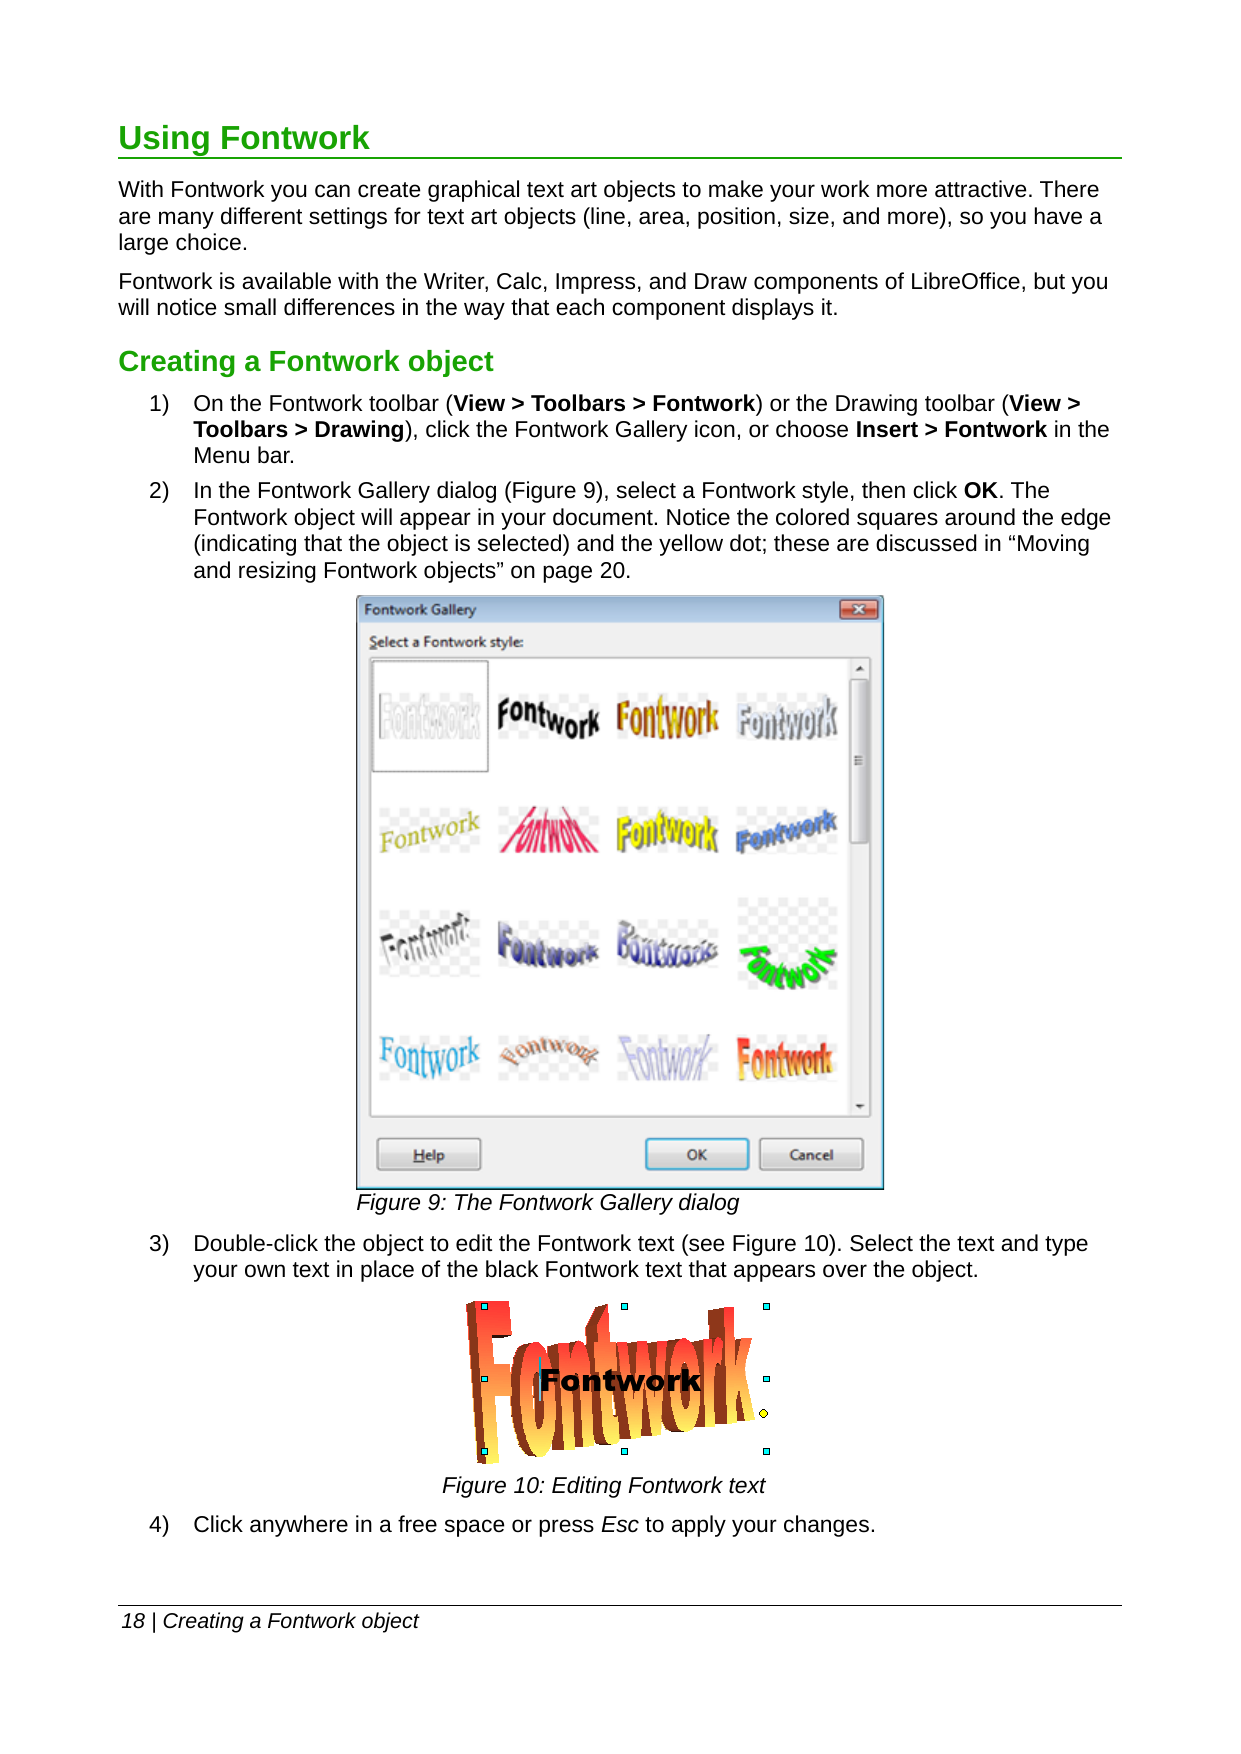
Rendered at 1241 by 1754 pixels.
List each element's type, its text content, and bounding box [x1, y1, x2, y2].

text Fontwork is available with the Writer, Calc, Impress, and Draw components of LibreOffice, but you will notice small differences in the way that each component displays it. [118, 268, 1122, 321]
text Figure 9: The Fontwork Gallery dialog [356, 1190, 884, 1216]
list Double-click the object to edit the Fontwork text (see Figure 10). Select the text and type your own text in place of the black Fontwork text that appears over the object. [169, 1230, 1122, 1282]
list On the Fontwork toolbar (View > Toolbars > Fontwork) or the Drawing toolbar (View > Toolbars > Drawing), click the Fontwork Gallery icon, or choose Insert > Fontwork in the Menu bar. [169, 389, 1122, 469]
text Figure 10: Editing Fontwork text [442, 1294, 798, 1498]
text With Fontwork you can create graphical text art objects to make your work more attractive. There are many different settings for text art objects (line, area, position, size, and more), so you have a large choice. [118, 176, 1122, 255]
subtitle Using Fontwork [118, 118, 1122, 157]
list Click anywhere in a free space or press Esc to apply your changes. [169, 1511, 1122, 1538]
picture [453, 1294, 787, 1472]
list In the Fontwork Gallery dialog (Figure 9), select a Fontwork style, then click OK. The Fontwork object will appear in your document. Notice the colored squares around the edge (indicating that the object is selected) and the yellow dot; these are discussed in “Moving and resizing Fontwork objects” on page 20. [169, 477, 1122, 583]
picture [356, 595, 885, 1190]
subtitle Creating a Fontwork object [118, 344, 1122, 378]
